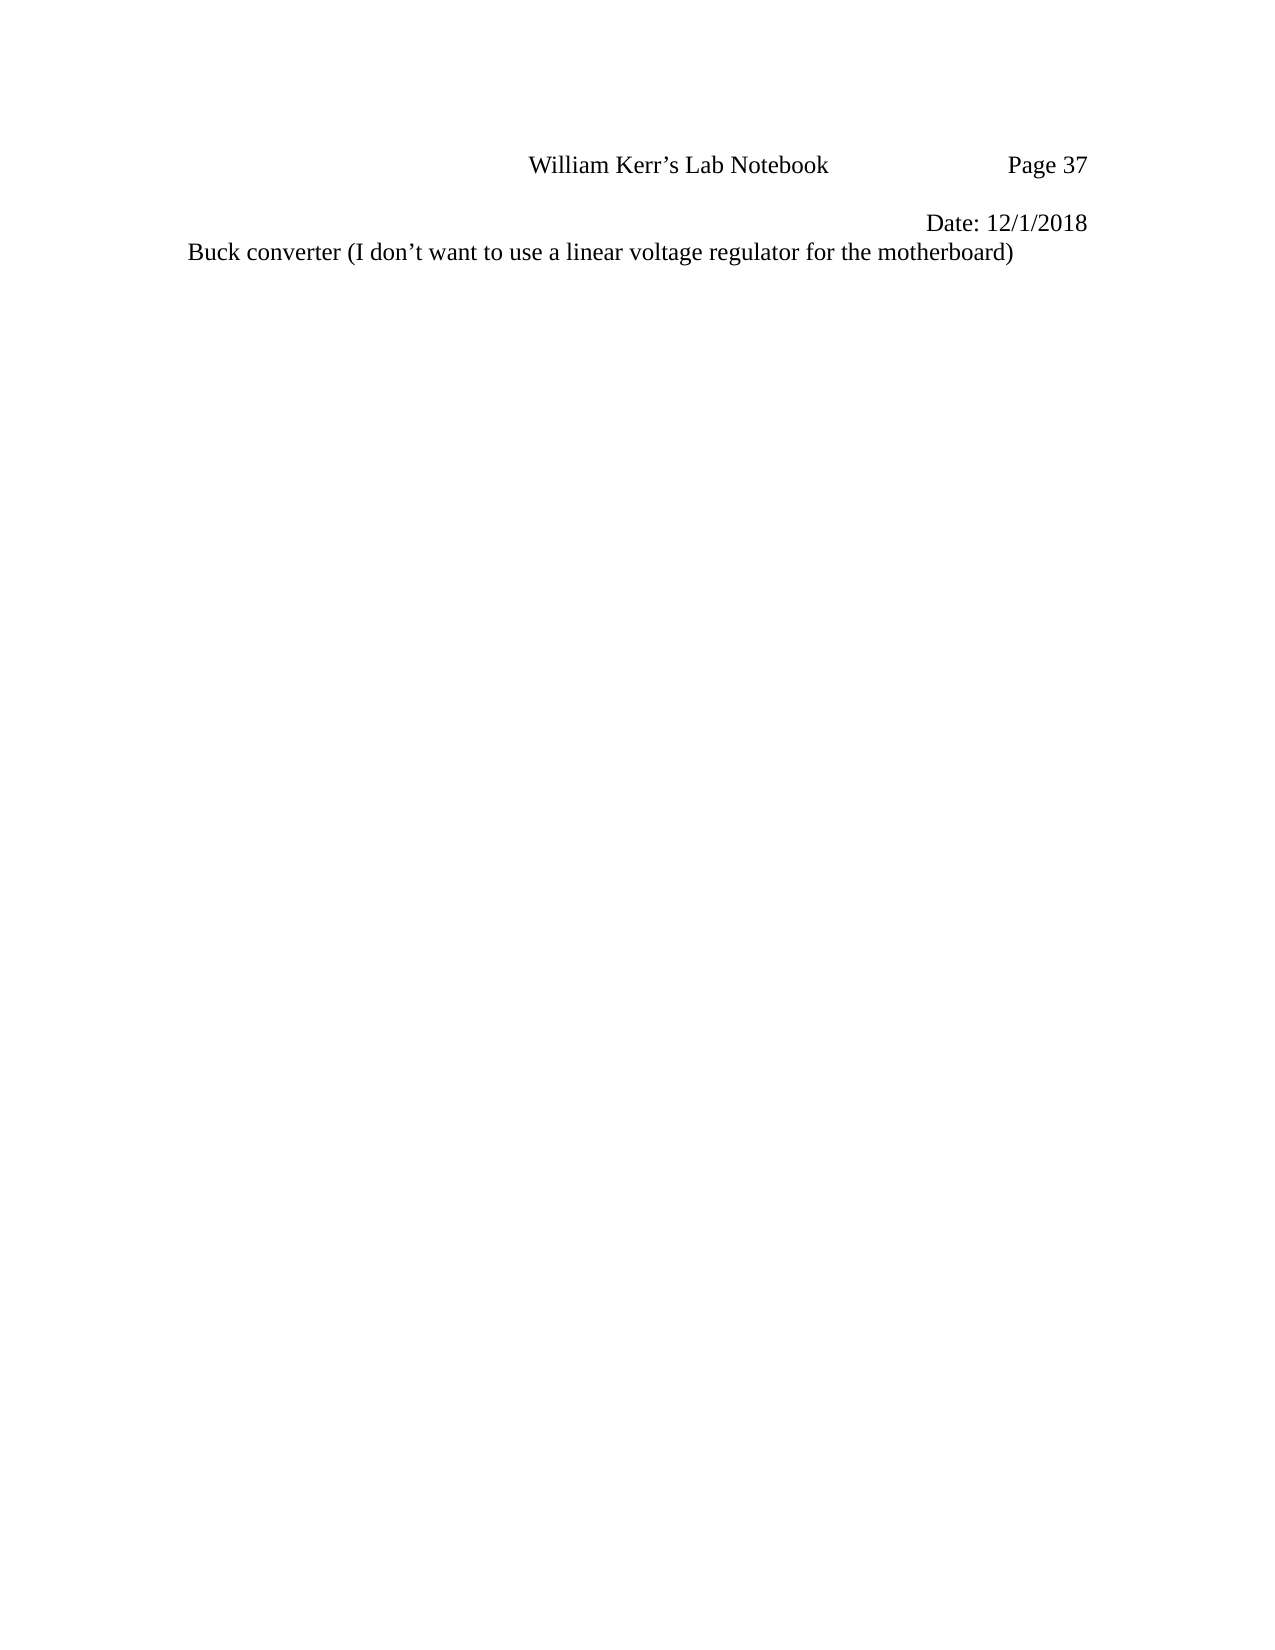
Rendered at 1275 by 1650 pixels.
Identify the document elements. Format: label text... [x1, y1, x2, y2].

text Date: 12/1/2018 [187, 208, 1087, 237]
text Buck converter (I don’t want to use a linear voltage regulator for the motherboard) [187, 237, 1087, 266]
